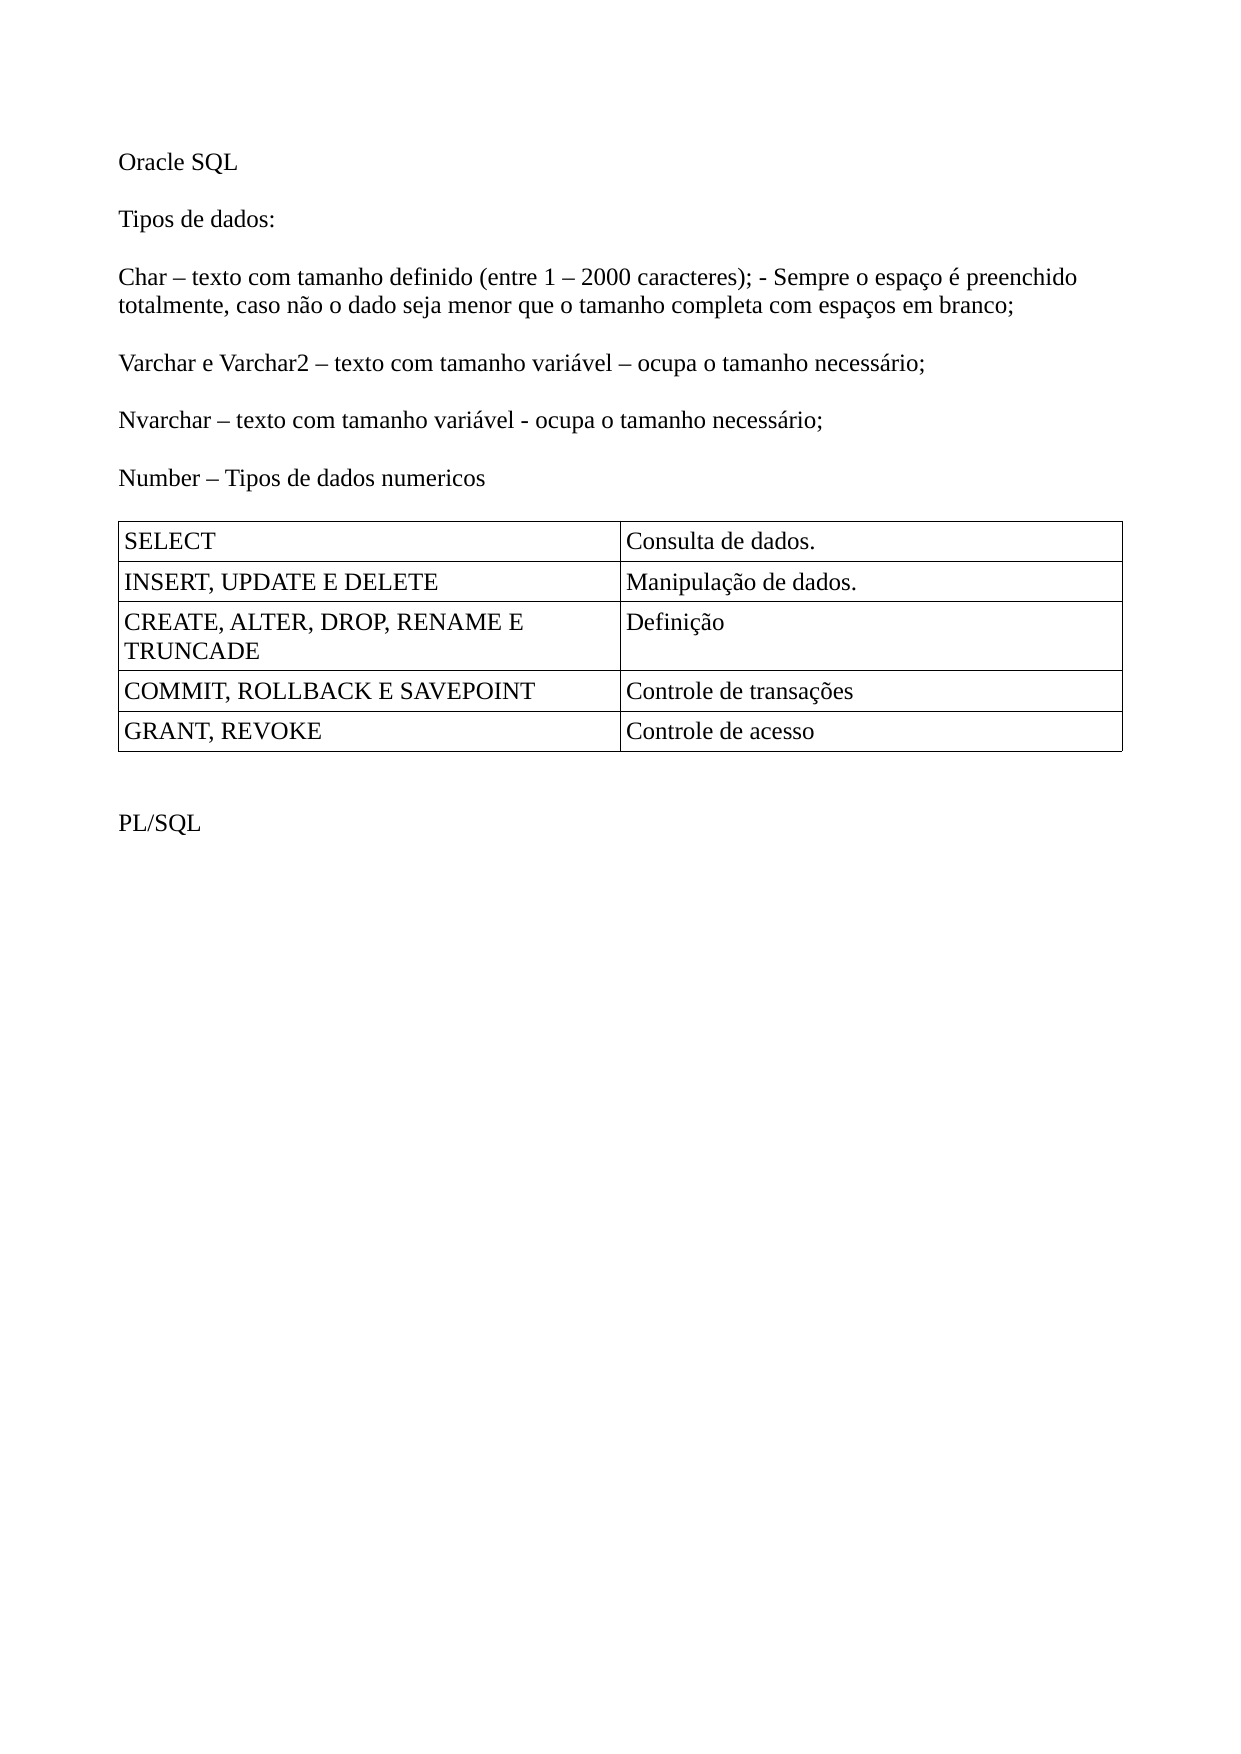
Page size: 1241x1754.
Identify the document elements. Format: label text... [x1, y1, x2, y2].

text PL/SQL [118, 808, 1122, 837]
table_cell Controle de transações [621, 671, 1122, 711]
table_cell INSERT, UPDATE E DELETE [119, 562, 620, 601]
table_cell Controle de acesso [621, 712, 1122, 751]
text Nvarchar – texto com tamanho variável - ocupa o tamanho necessário; [118, 406, 1122, 434]
table_cell Manipulação de dados. [621, 562, 1122, 601]
table_cell COMMIT, ROLLBACK E SAVEPOINT [119, 671, 620, 711]
text Tipos de dados: [118, 204, 1122, 233]
table_header SELECT [119, 522, 620, 561]
text Oracle SQL [118, 147, 1122, 176]
table_cell GRANT, REVOKE [119, 712, 620, 751]
text Number – Tipos de dados numericos [118, 463, 1122, 492]
text Varchar e Varchar2 – texto com tamanho variável – ocupa o tamanho necessário; [118, 348, 1122, 377]
table_cell CREATE, ALTER, DROP, RENAME E TRUNCADE [119, 602, 620, 670]
table_cell Definição [621, 602, 1122, 670]
table_header Consulta de dados. [621, 522, 1122, 561]
text Char – texto com tamanho definido (entre 1 – 2000 caracteres); - Sempre o espaço é preenchido totalmente, caso não o dado seja menor que o tamanho completa com espaços em branco; [118, 262, 1122, 319]
